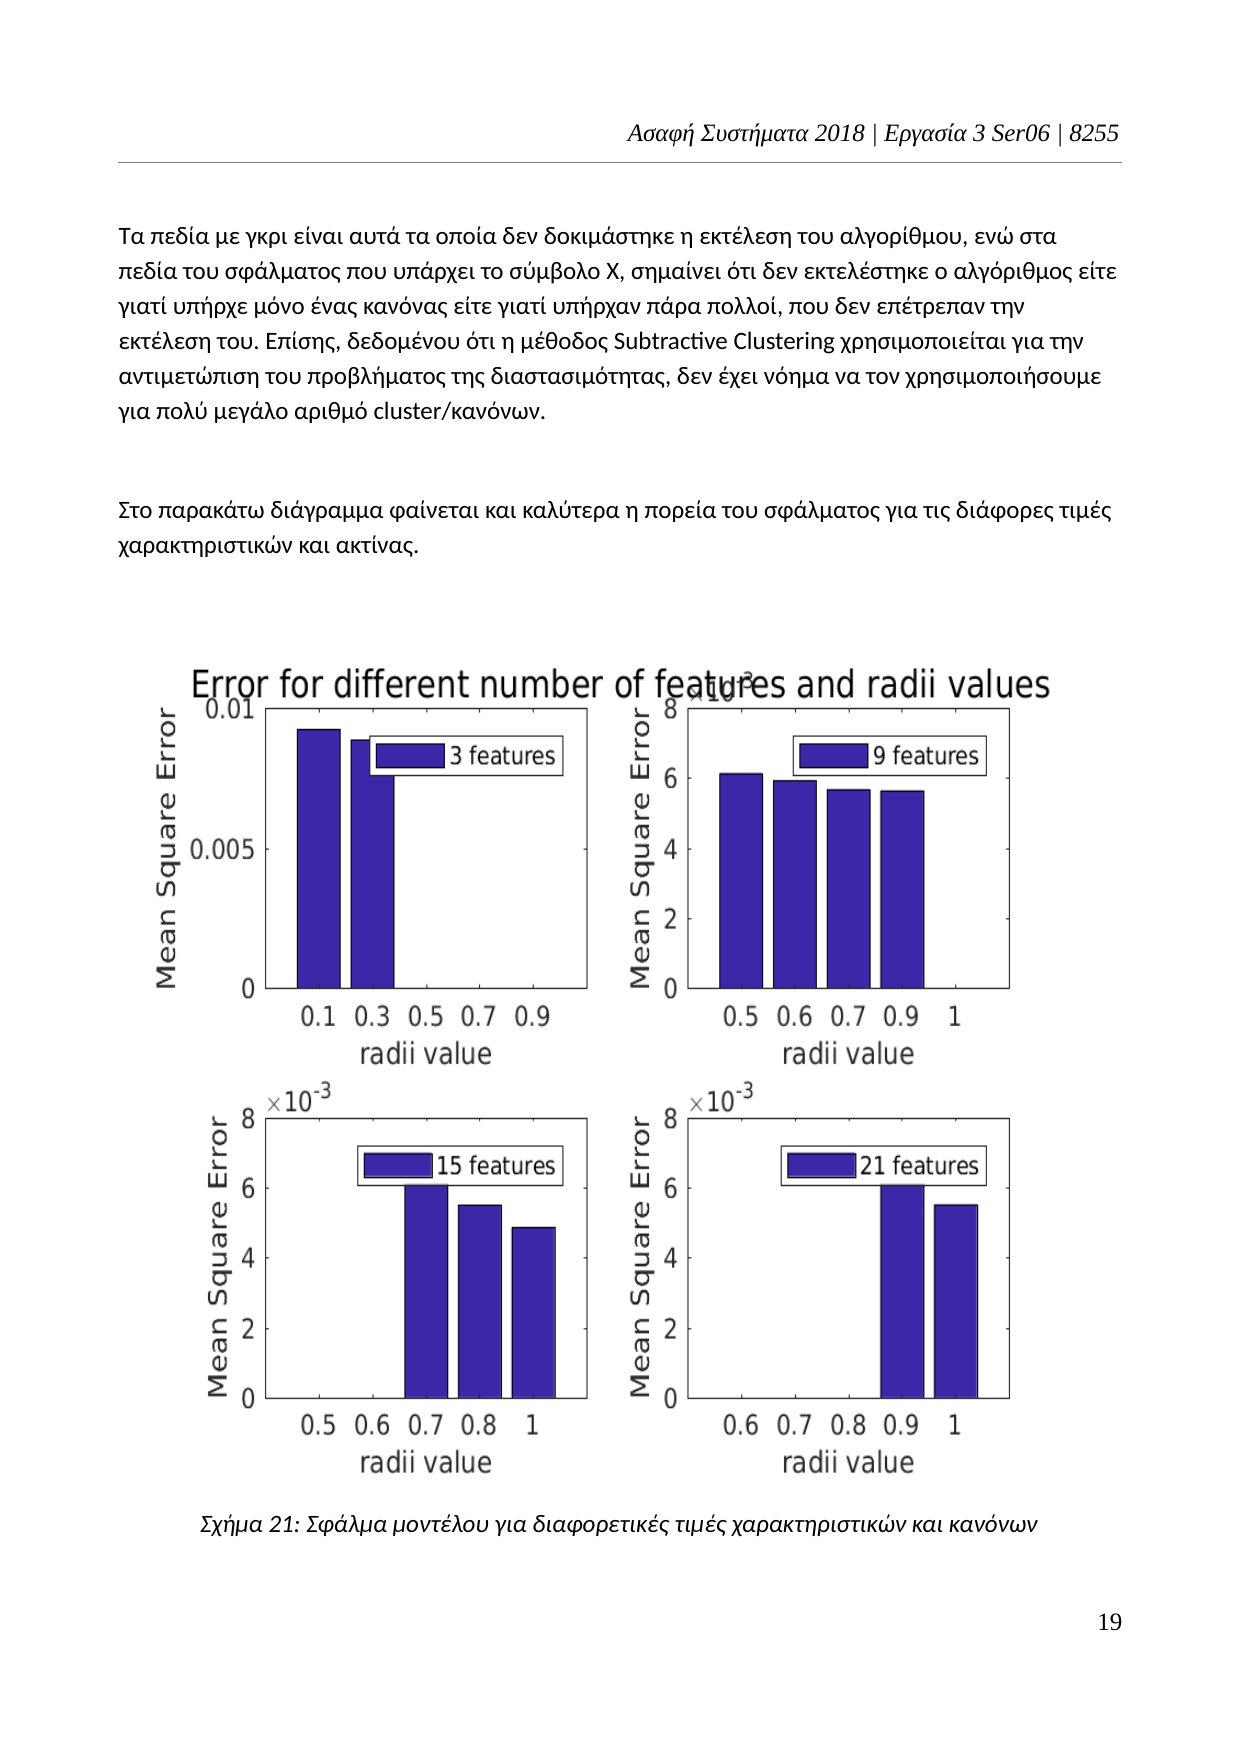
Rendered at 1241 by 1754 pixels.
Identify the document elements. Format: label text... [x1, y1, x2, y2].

picture [140, 641, 1100, 1503]
text Τα πεδία με γκρι είναι αυτά τα οποία δεν δοκιμάστηκε η εκτέλεση του αλγορίθμου, ενώ στα πεδία του σφάλματος που υπάρχει το σύμβολο Χ, σημαίνει ότι δεν εκτελέστηκε ο αλγόριθμος είτε γιατί υπήρχε μόνο ένας κανόνας είτε γιατί υπήρχαν πάρα πολλοί, που δεν επέτρεπαν την εκτέλεση του. Επίσης, δεδομένου ότι η μέθοδος Subtractive Clustering χρησιμοποιείται για την αντιμετώπιση του προβλήματος της διαστασιμότητας, δεν έχει νόημα να τον χρησιμοποιήσουμε για πολύ μεγάλο αριθμό cluster/κανόνων. [118, 221, 1122, 426]
text Στο παρακάτω διάγραμμα φαίνεται και καλύτερα η πορεία του σφάλματος για τις διάφορες τιμές χαρακτηριστικών και ακτίνας. [118, 495, 1122, 560]
text Σχήμα 21: Σφάλμα μοντέλου για διαφορετικές τιμές χαρακτηριστικών και κανόνων [141, 1503, 1099, 1539]
